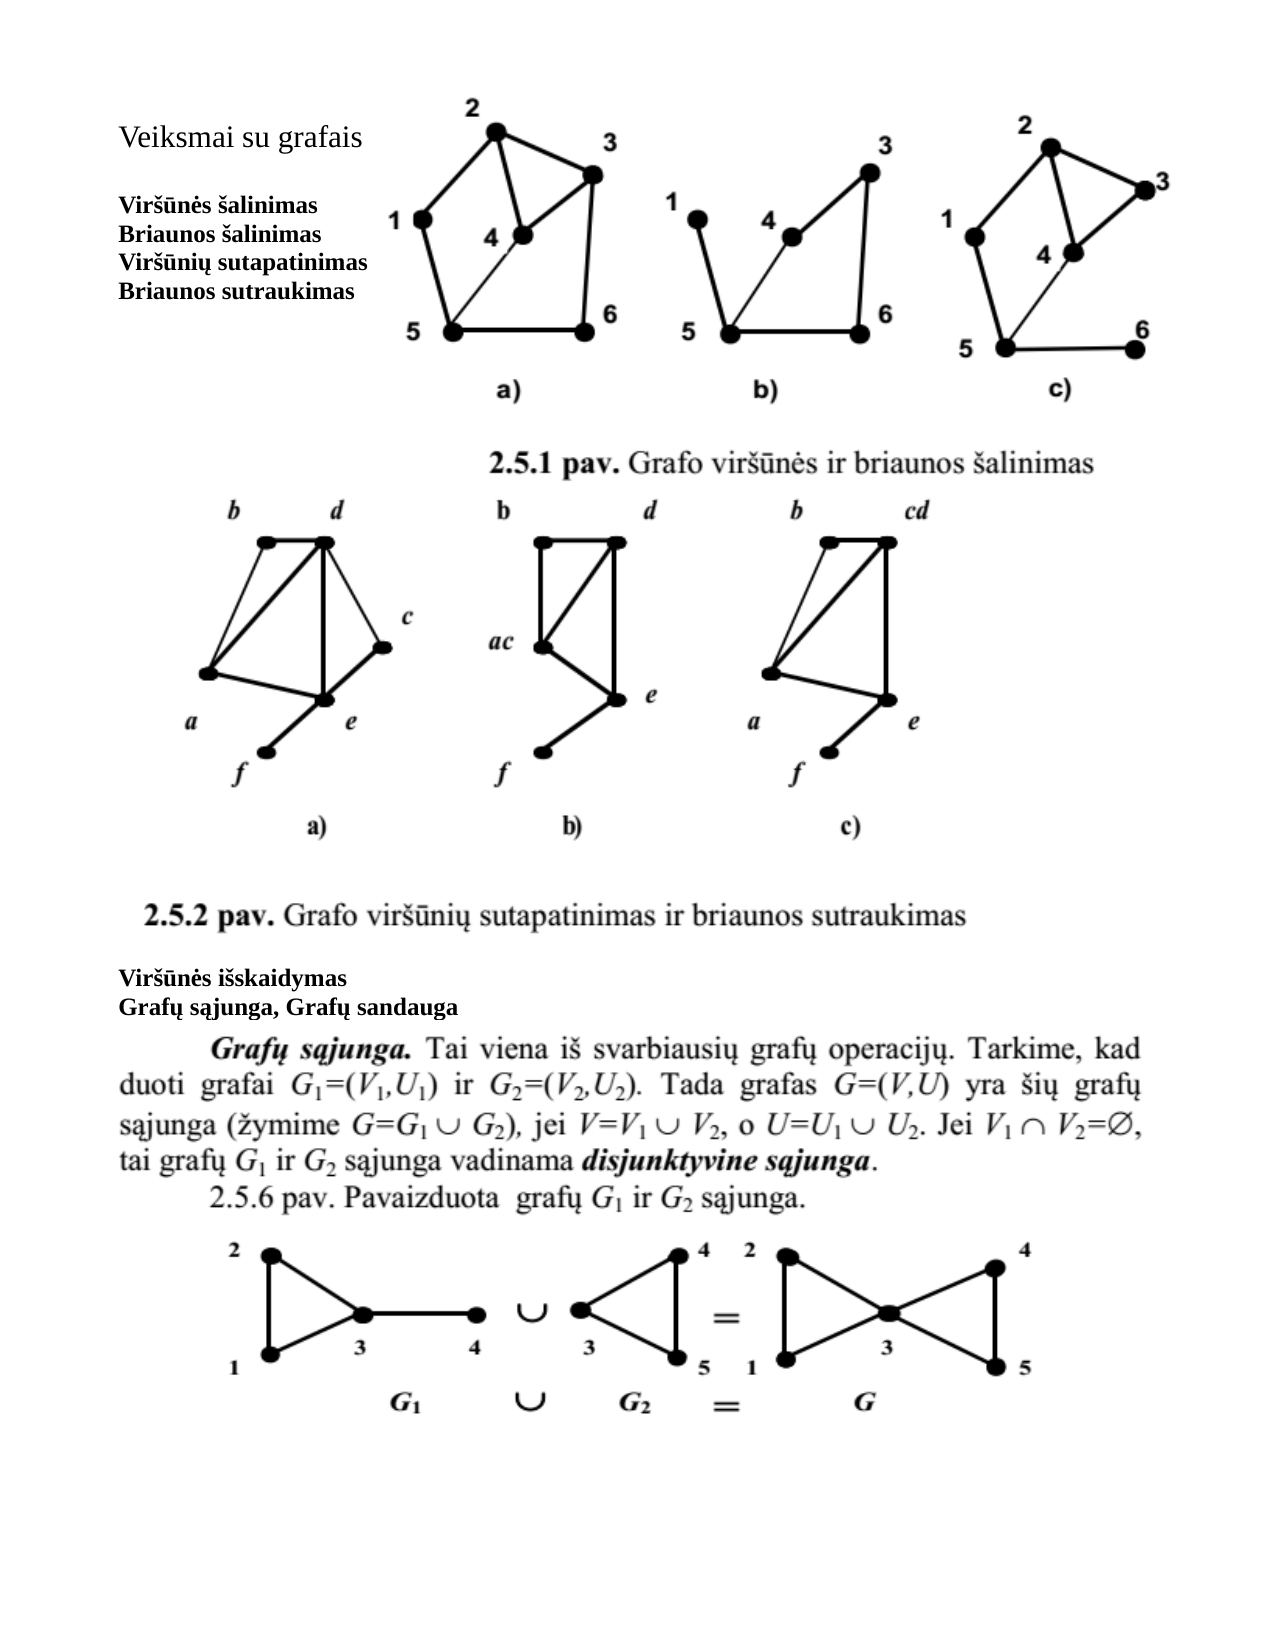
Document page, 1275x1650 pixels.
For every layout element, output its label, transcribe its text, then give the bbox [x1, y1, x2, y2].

text Briaunos šalinimas [118, 219, 373, 247]
text Briaunos sutraukimas [118, 276, 373, 492]
text Veiksmai su grafais [118, 118, 373, 154]
text Viršūnės šalinimas [118, 190, 373, 219]
text Viršūnės išskaidymas [118, 963, 1157, 992]
text Grafų sąjunga, Grafų sandauga [118, 992, 1157, 1020]
text Viršūnių sutapatinimas [118, 247, 373, 276]
text [1009, 492, 1157, 934]
picture [118, 81, 1191, 935]
picture [118, 1020, 1157, 1454]
